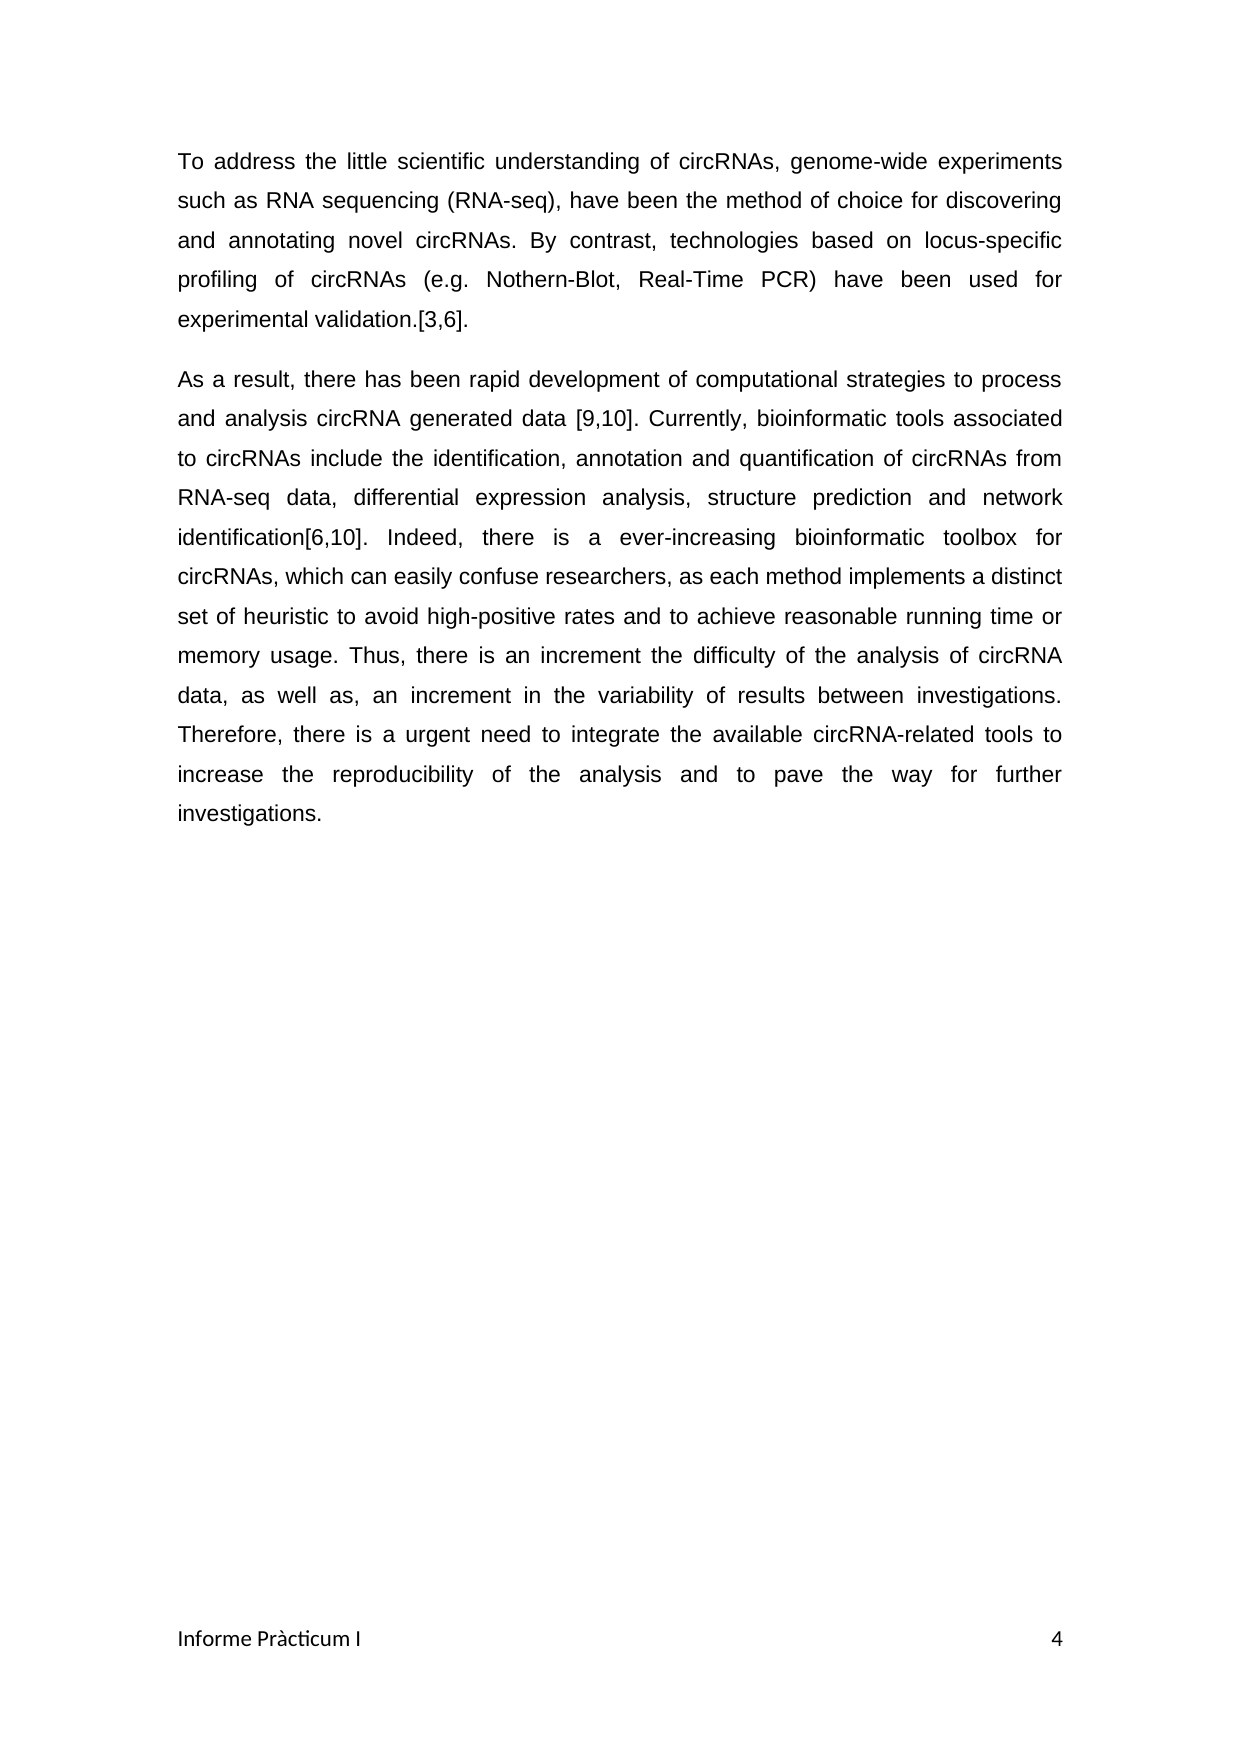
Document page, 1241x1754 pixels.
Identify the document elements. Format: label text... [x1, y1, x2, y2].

text To address the little scientific understanding of circRNAs, genome-wide experiments such as RNA sequencing (RNA-seq), have been the method of choice for discovering and annotating novel circRNAs. By contrast, technologies based on locus-specific profiling of circRNAs (e.g. Nothern-Blot, Real-Time PCR) have been used for experimental validation.[3,6]⁠. [177, 148, 1063, 332]
text As a result, there has been rapid development of computational strategies to process and analysis circRNA generated data [9,10]⁠. Currently, bioinformatic tools associated to circRNAs include the identification, annotation and quantification of circRNAs from RNA-seq data, differential expression analysis, structure prediction and network identification[6,10]⁠. Indeed, there is a ever-increasing bioinformatic toolbox for circRNAs, which can easily confuse researchers, as each method implements a distinct set of heuristic to avoid high-positive rates and to achieve reasonable running time or memory usage. Thus, there is an increment the difficulty of the analysis of circRNA data, as well as, an increment in the variability of results between investigations. Therefore, there is a urgent need to integrate the available circRNA-related tools to increase the reproducibility of the analysis and to pave the way for further investigations. [177, 366, 1063, 826]
